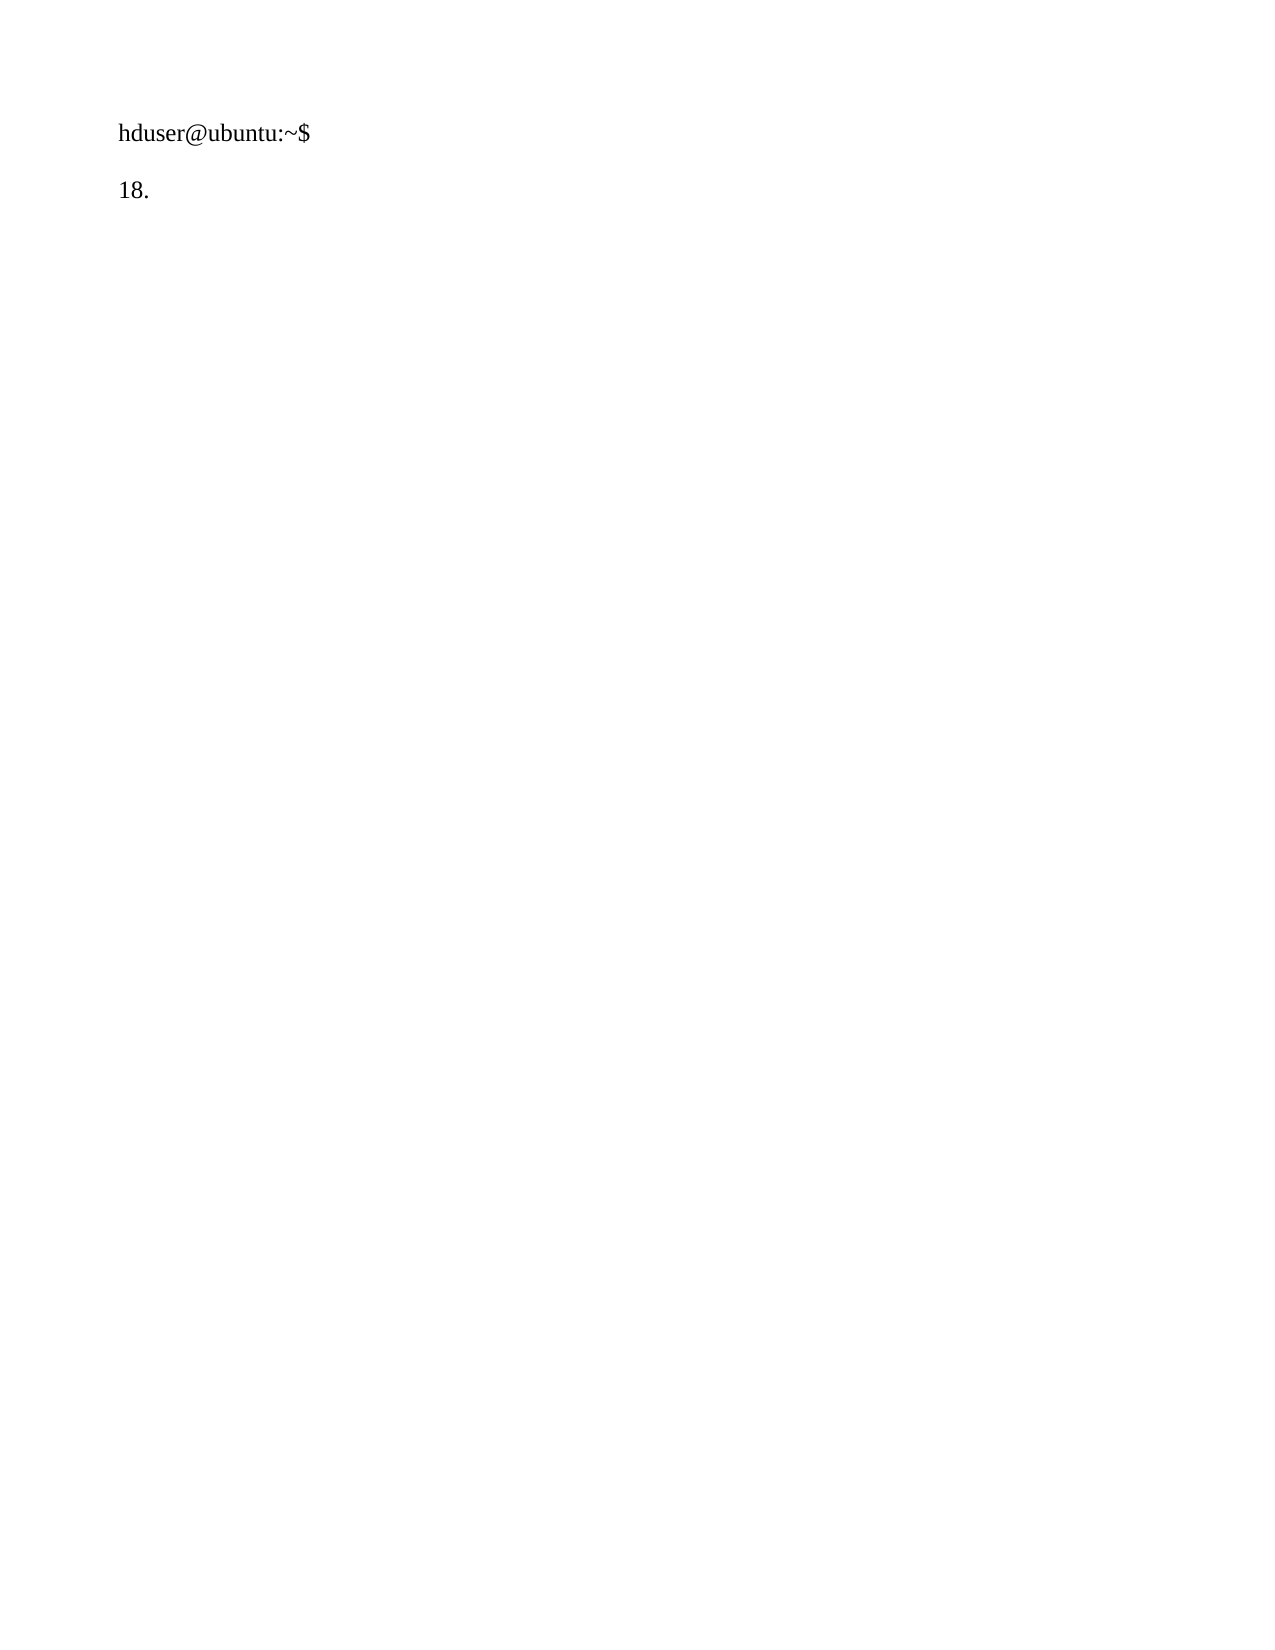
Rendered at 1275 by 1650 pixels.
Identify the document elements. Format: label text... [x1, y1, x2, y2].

text hduser@ubuntu:~$ [118, 118, 1157, 147]
text 18. [118, 176, 1157, 204]
